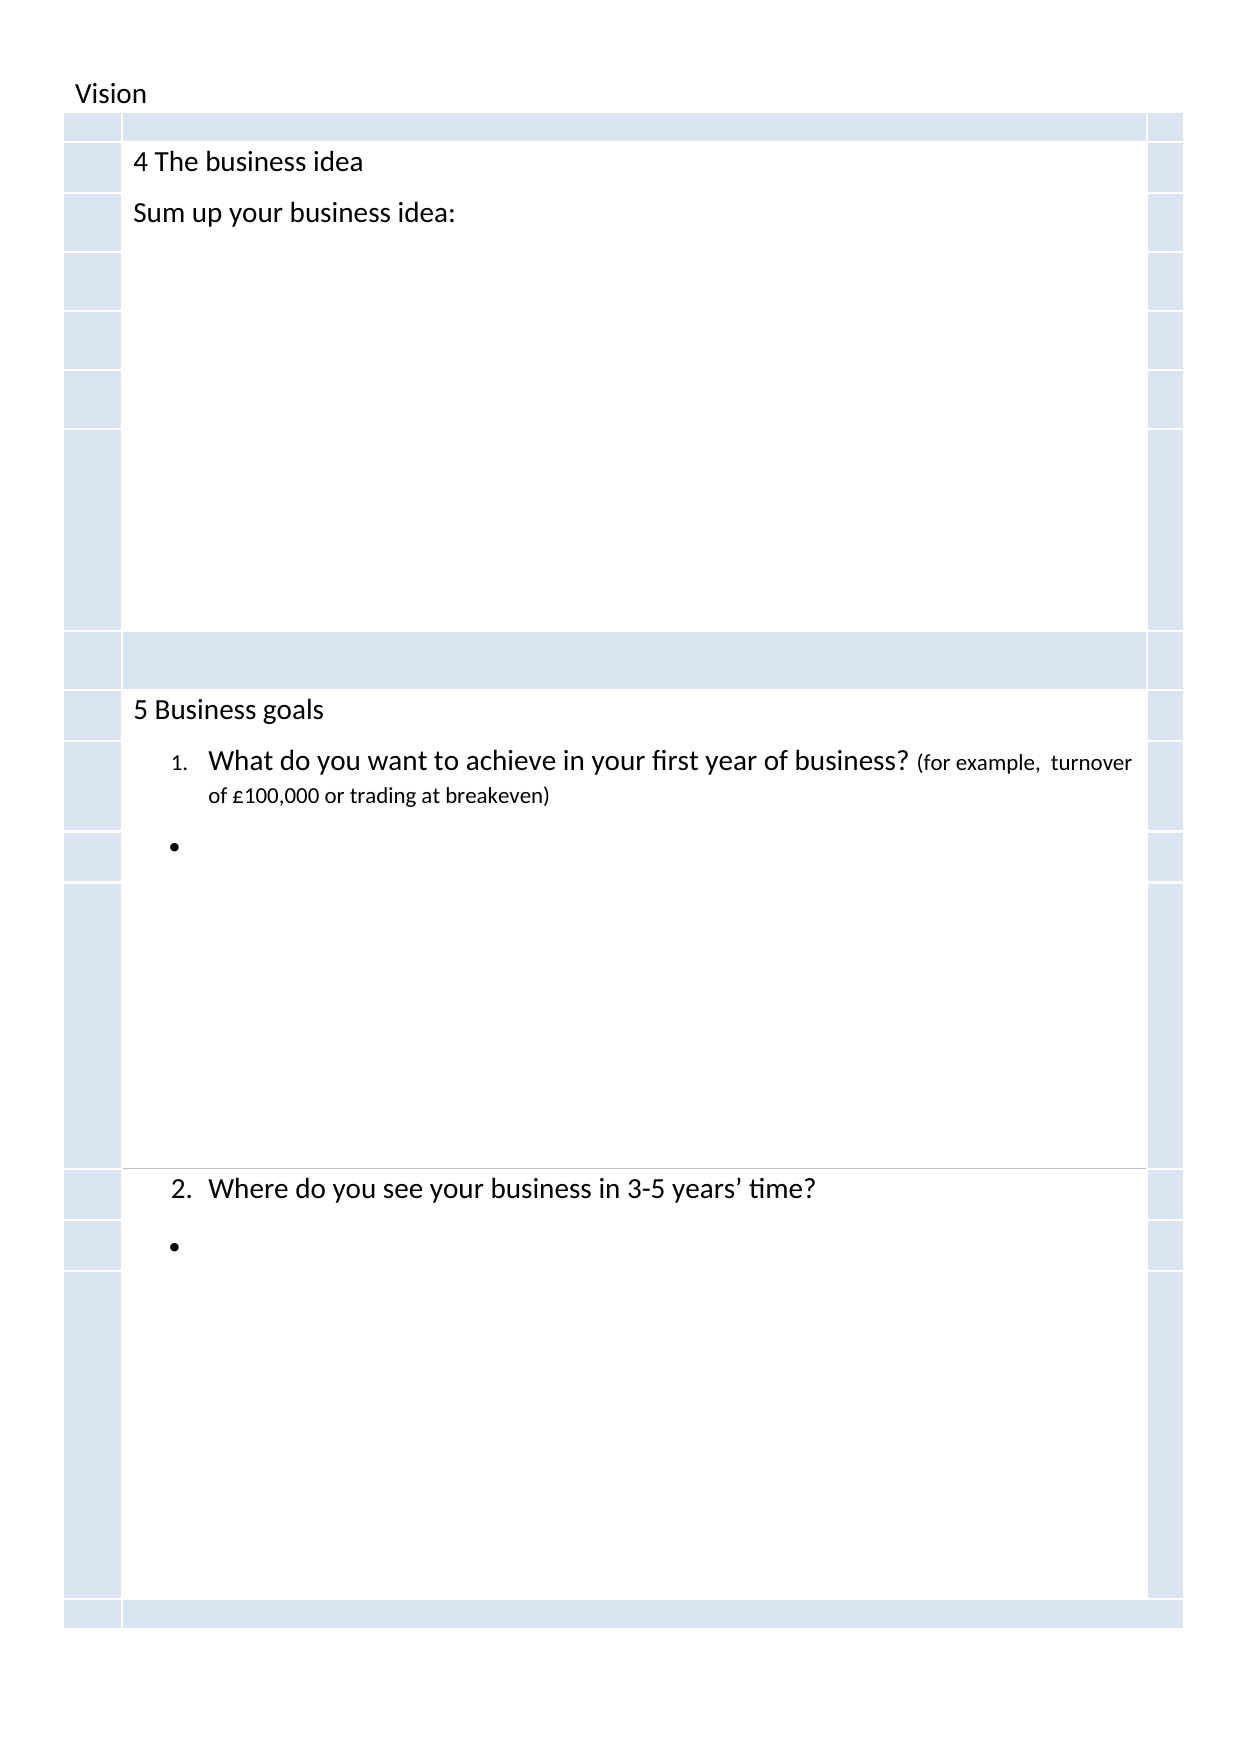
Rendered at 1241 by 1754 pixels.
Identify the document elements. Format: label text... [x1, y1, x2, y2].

table_cell [64, 143, 121, 192]
table_cell [64, 430, 121, 630]
table_cell [64, 691, 121, 740]
table_cell [64, 632, 121, 689]
table_cell [1148, 632, 1183, 689]
table_cell [64, 253, 121, 310]
table_cell [1148, 143, 1183, 192]
table_cell [64, 742, 121, 830]
table_cell [123, 1600, 1183, 1628]
table_cell [64, 194, 121, 251]
table_cell [64, 833, 121, 881]
table_cell Where do you see your business in 3-5 years’ time? [123, 1169, 1146, 1598]
table_cell [1148, 371, 1183, 428]
table_cell [64, 371, 121, 428]
table_cell 4 The business idea [123, 143, 1146, 192]
table_cell [1148, 430, 1183, 630]
table_cell [64, 1170, 121, 1219]
table_cell [1148, 1170, 1183, 1219]
table_cell [64, 1272, 121, 1598]
table_cell [1148, 253, 1183, 310]
table_header [64, 113, 121, 141]
table_cell [1148, 1221, 1183, 1270]
table_cell What do you want to achieve in your first year of business? (for example, turnover of £100,000 or trading at breakeven) [123, 740, 1146, 830]
table_cell [64, 1221, 121, 1270]
table_cell [64, 1600, 121, 1628]
table_cell [123, 830, 1146, 1168]
subtitle Vision [75, 75, 1165, 111]
table_header [1148, 113, 1183, 141]
table_header [123, 113, 1146, 141]
table_cell 5 Business goals [123, 691, 1146, 740]
table_cell [1148, 833, 1183, 881]
table_cell [64, 312, 121, 369]
table_cell [123, 632, 1146, 689]
table_cell [1148, 884, 1183, 1168]
table_cell [1148, 194, 1183, 251]
table_cell [1148, 1272, 1183, 1598]
table_cell [1148, 742, 1183, 830]
table_cell Sum up your business idea: [123, 192, 1146, 630]
table_cell [64, 884, 121, 1168]
table_cell [1148, 312, 1183, 369]
table_cell [1148, 691, 1183, 740]
